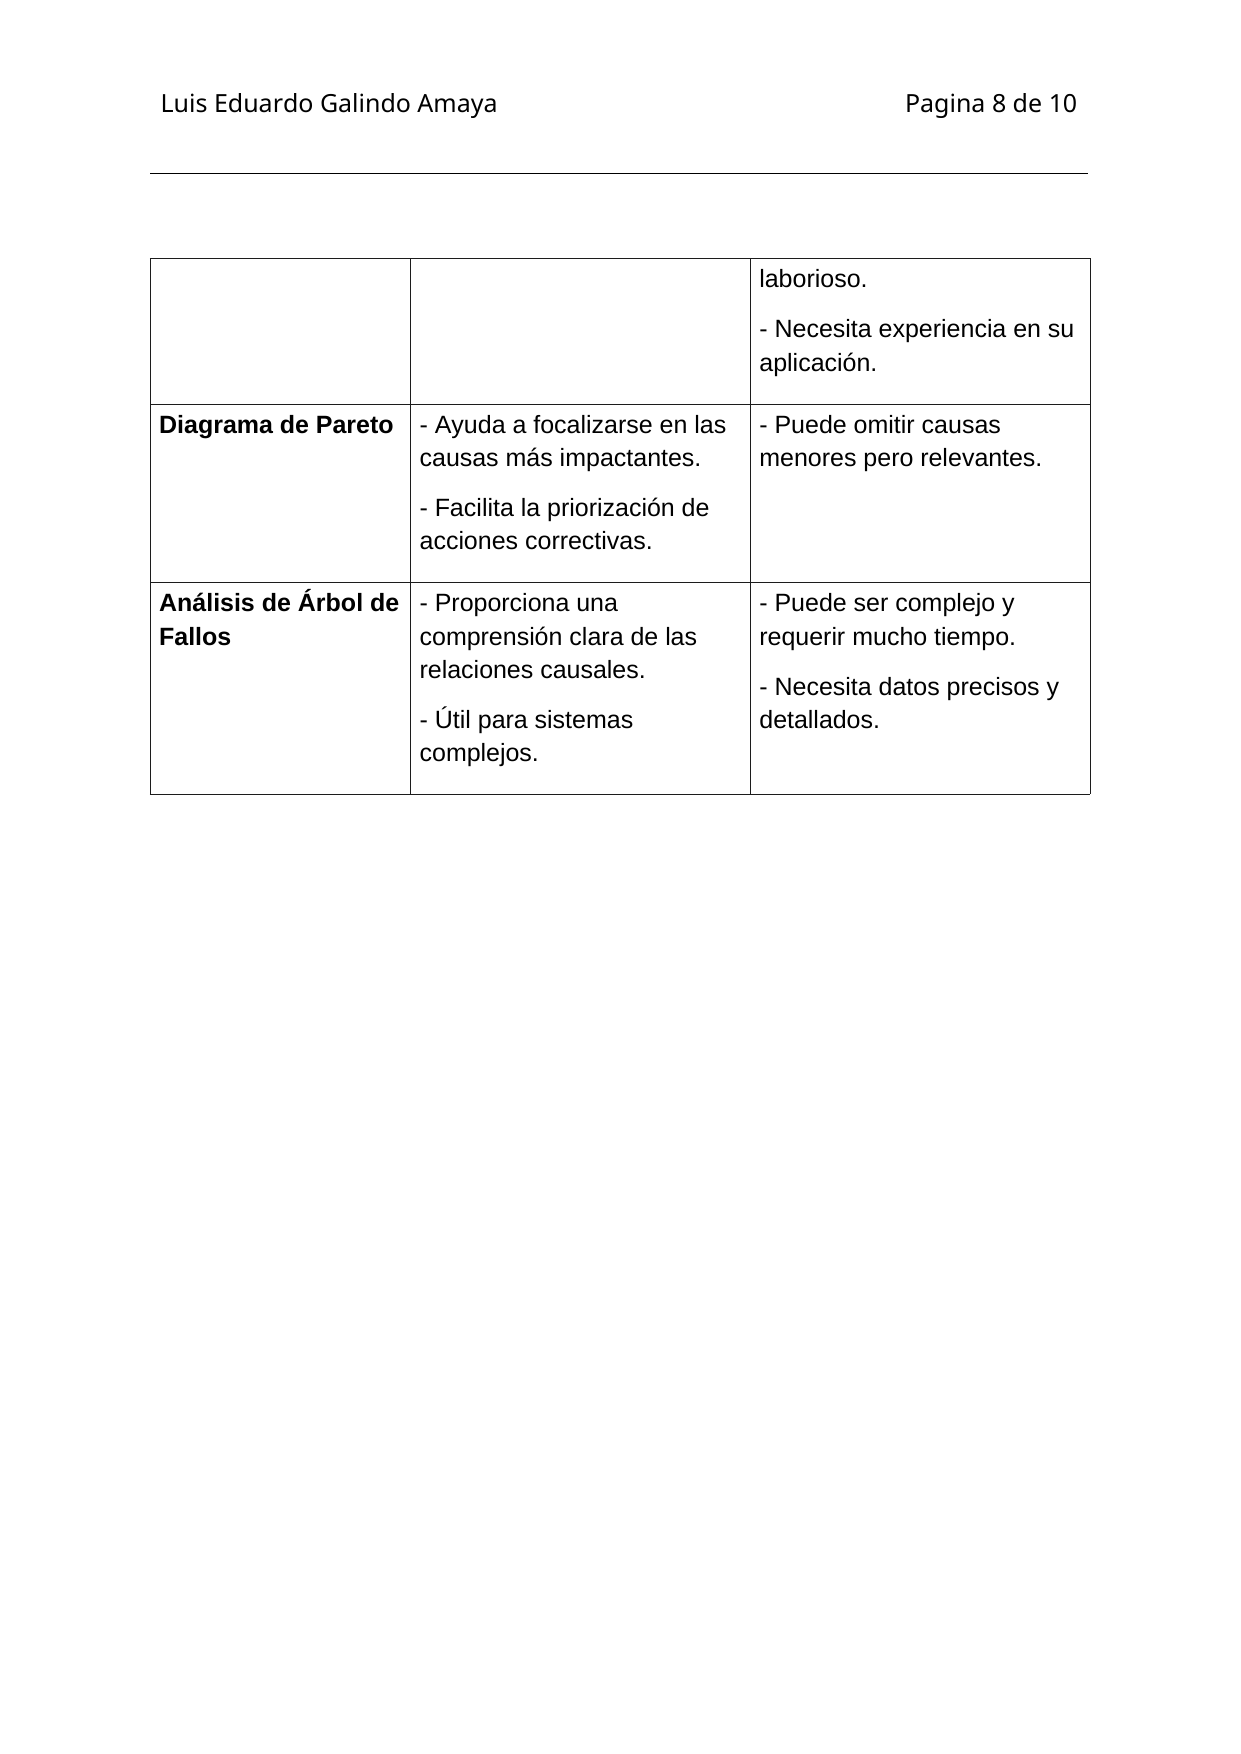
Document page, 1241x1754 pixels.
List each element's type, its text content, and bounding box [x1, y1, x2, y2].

table_cell [411, 259, 750, 403]
table_cell Diagrama de Pareto [151, 405, 410, 582]
table_cell - Puede ser complejo y requerir mucho tiempo. - Necesita datos precisos y detallados. [751, 583, 1090, 794]
table_cell - Proporciona una comprensión clara de las relaciones causales. - Útil para sistemas complejos. [411, 583, 750, 794]
table_cell - Puede omitir causas menores pero relevantes. [751, 405, 1090, 582]
table_cell laborioso. - Necesita experiencia en su aplicación. [751, 259, 1090, 403]
table_cell [151, 259, 410, 403]
table_cell Análisis de Árbol de Fallos [151, 583, 410, 794]
table_cell - Ayuda a focalizarse en las causas más impactantes. - Facilita la priorización de acciones correctivas. [411, 405, 750, 582]
